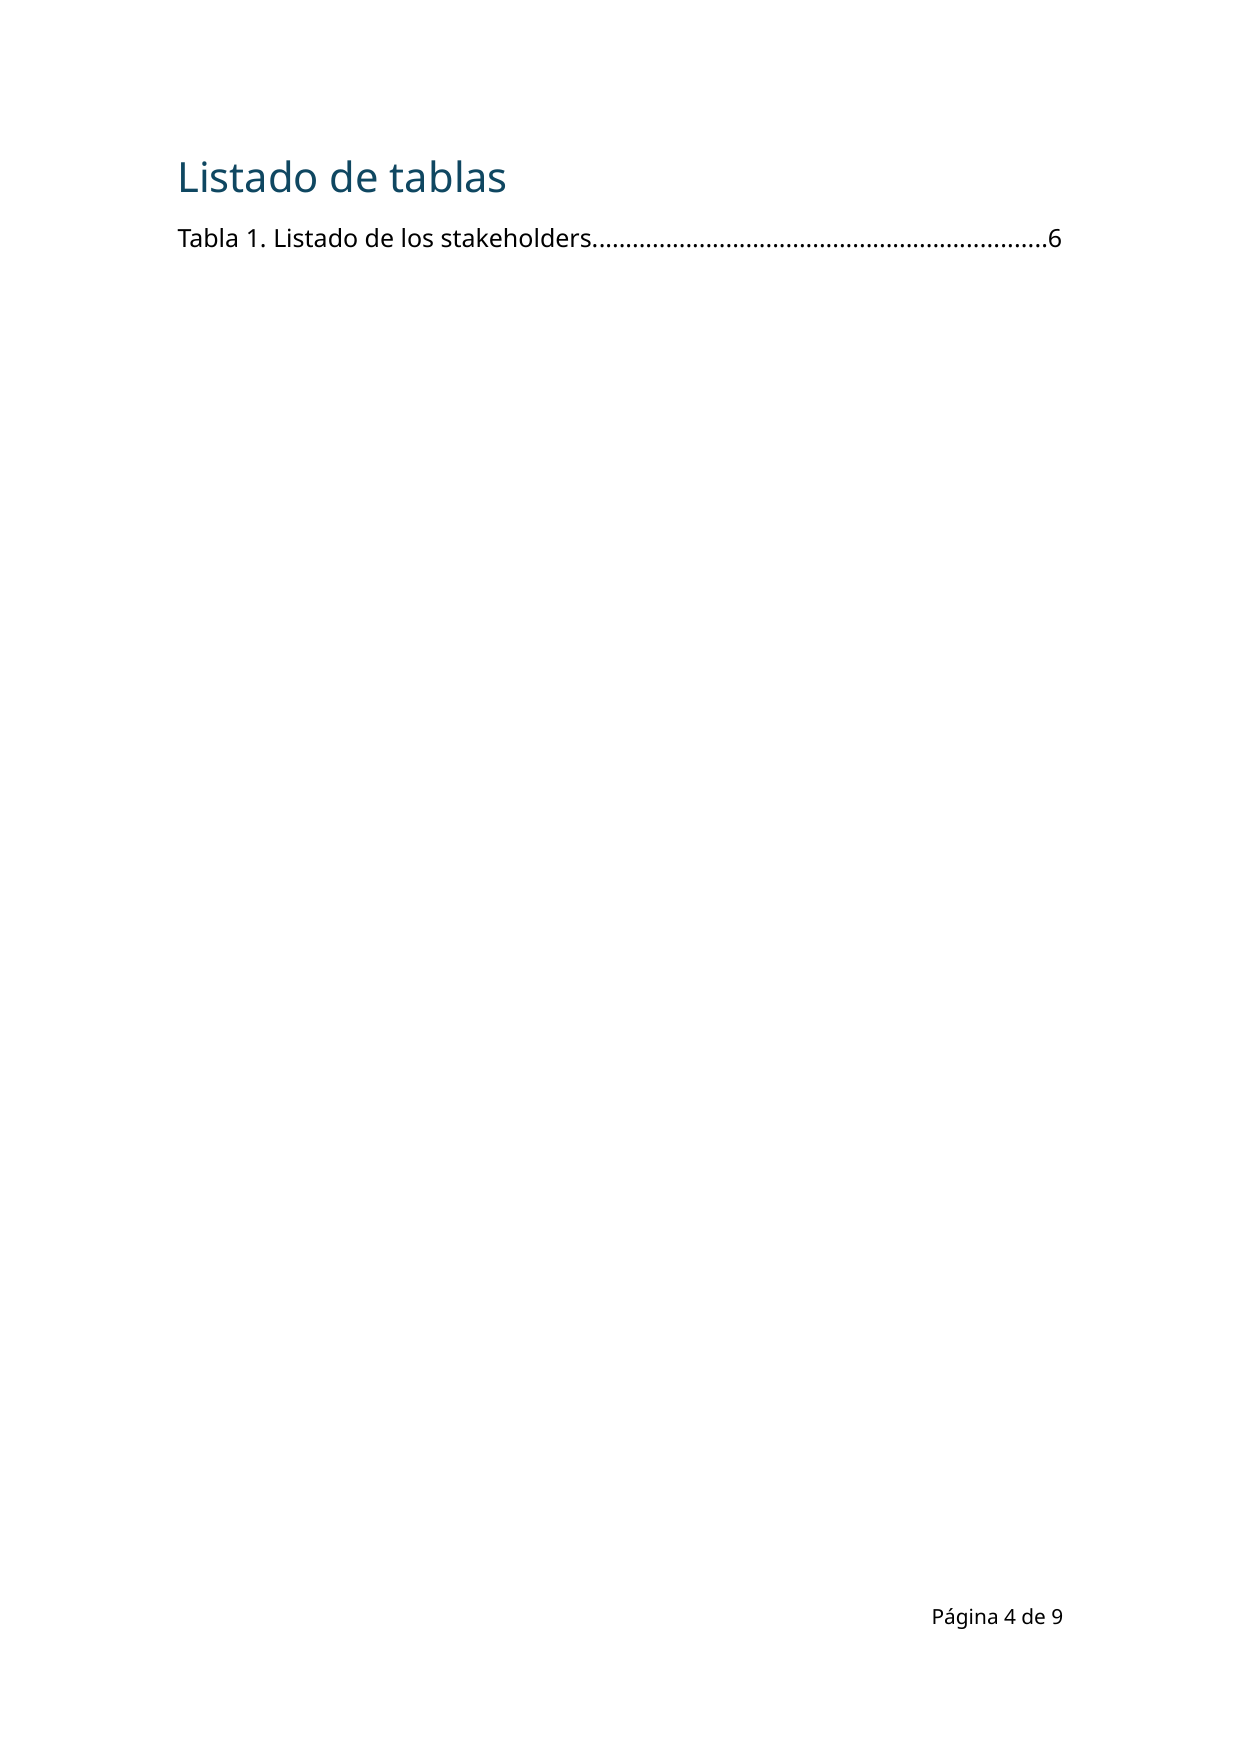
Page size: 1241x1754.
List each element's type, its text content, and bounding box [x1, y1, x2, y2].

text Tabla 1. Listado de los stakeholders. 6 [177, 221, 1063, 255]
subtitle Listado de tablas [177, 148, 1063, 204]
